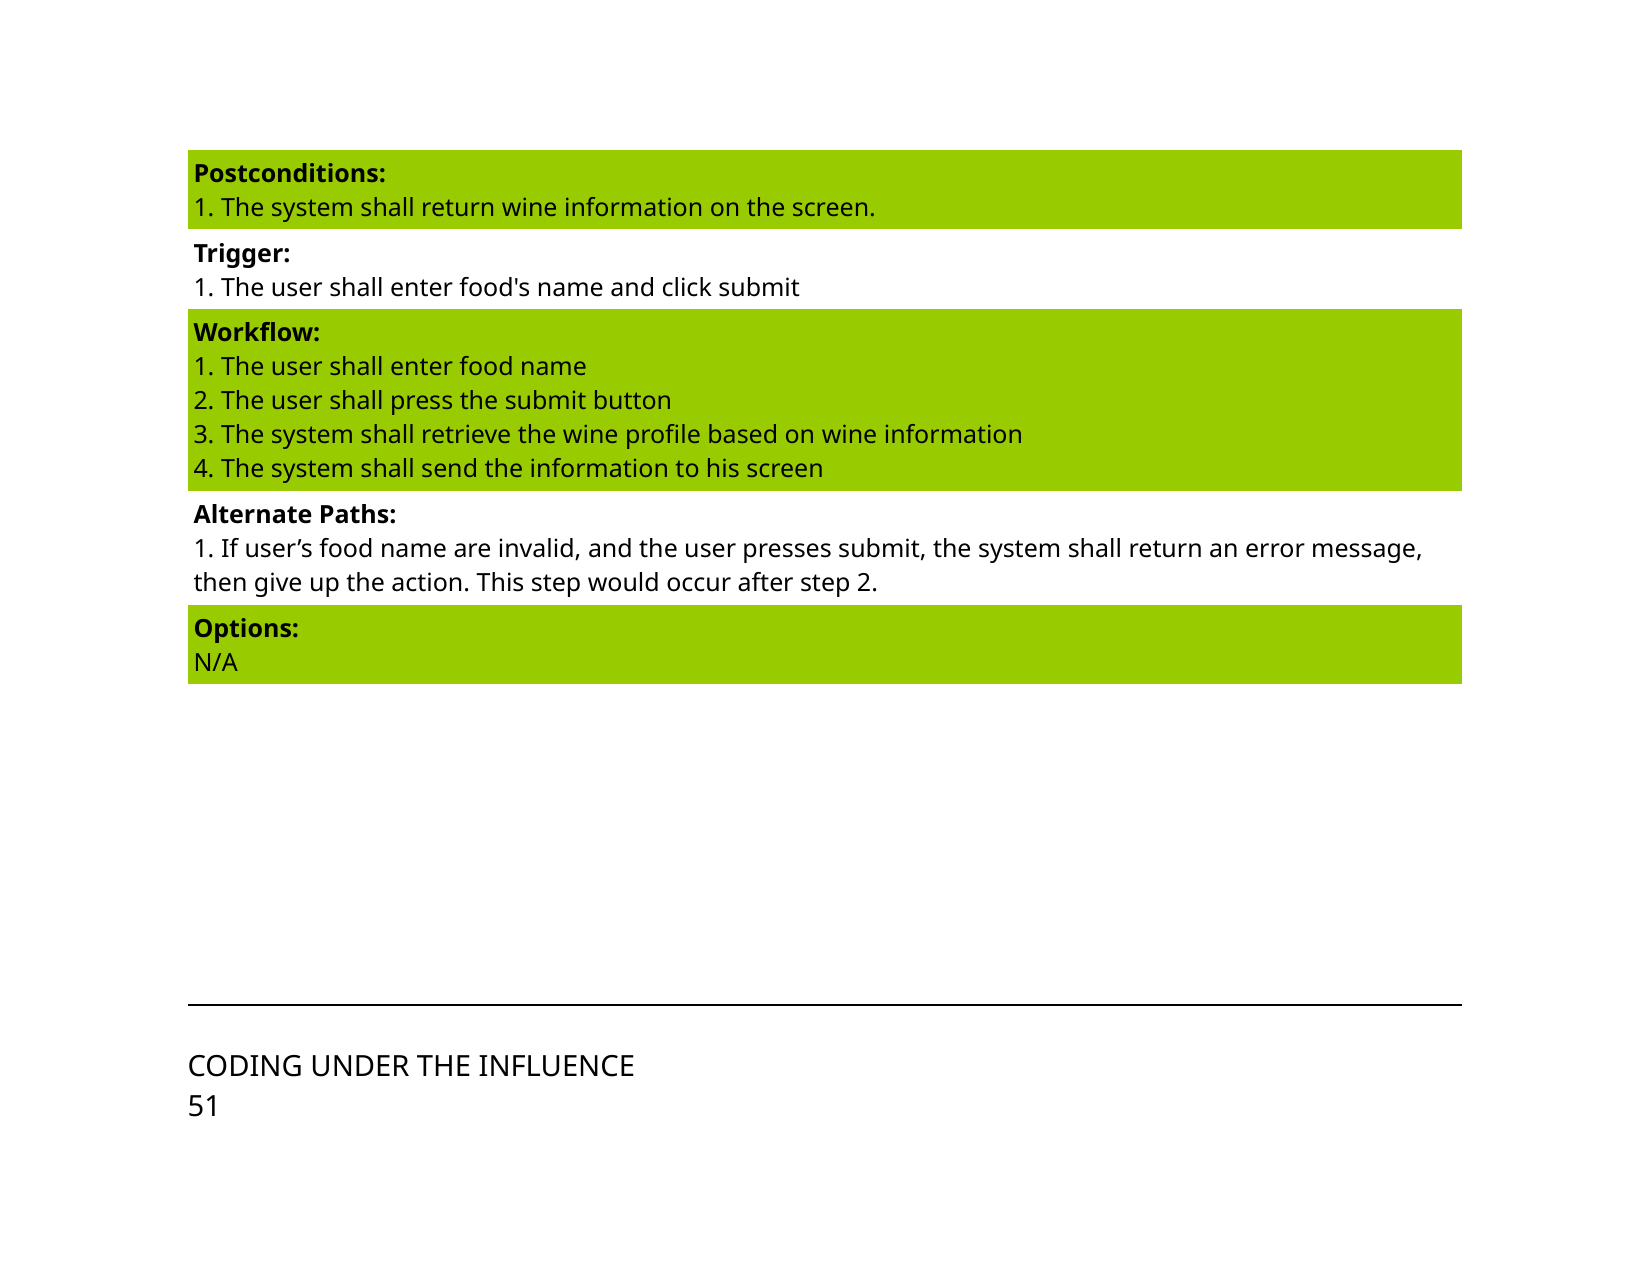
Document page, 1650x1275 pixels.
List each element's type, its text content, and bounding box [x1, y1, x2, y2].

table_cell Postconditions: 1. The system shall return wine information on the screen. [188, 150, 1462, 229]
table_cell Trigger: 1. The user shall enter food's name and click submit [188, 230, 1462, 309]
table_cell Alternate Paths: 1. If user’s food name are invalid, and the user presses submit, the system shall return an error message, then give up the action. This step would occur after step 2. [188, 491, 1462, 604]
table_cell Workflow: 1. The user shall enter food name 2. The user shall press the submit button 3. The system shall retrieve the wine profile based on wine information 4. The system shall send the information to his screen [188, 309, 1462, 491]
table_cell Options: N/A [188, 605, 1462, 684]
